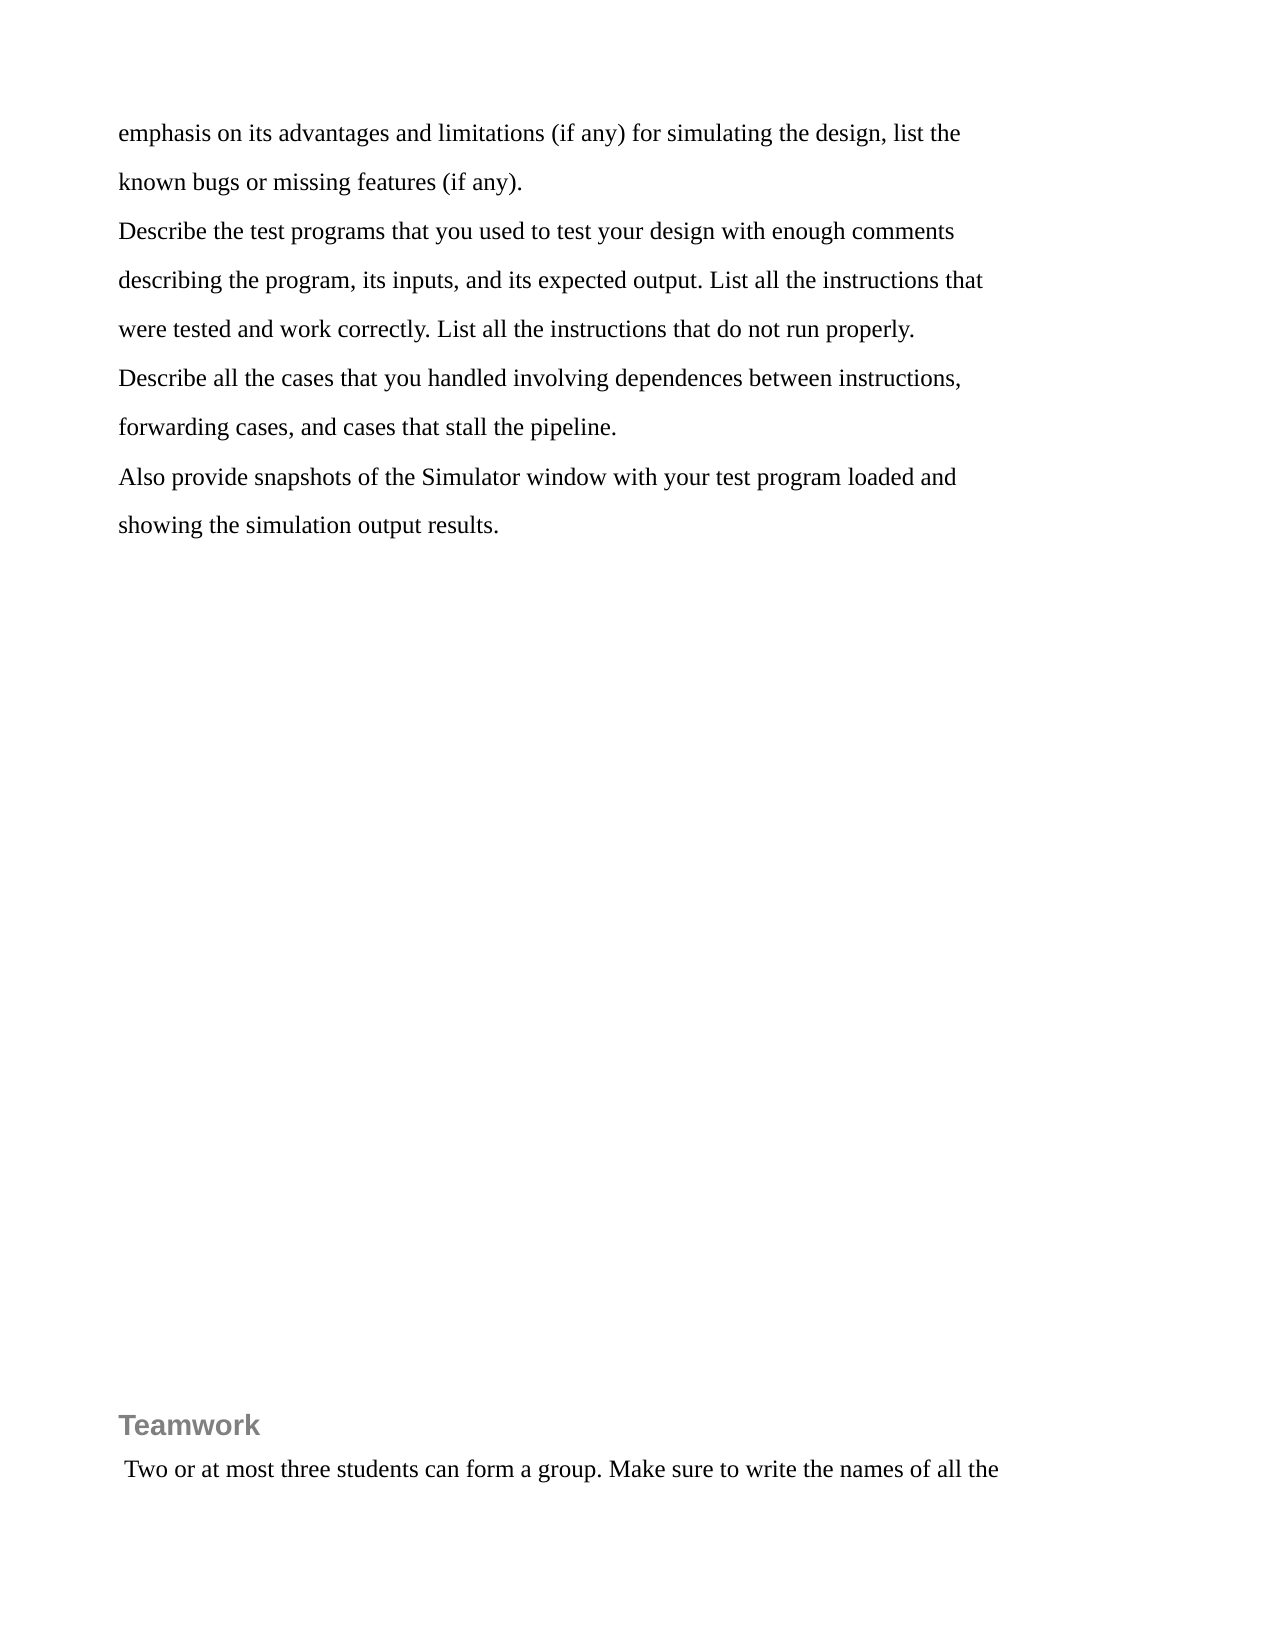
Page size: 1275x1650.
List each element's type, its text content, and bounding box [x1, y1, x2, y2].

text known bugs or missing features (if any). [118, 167, 1157, 196]
subtitle Teamwork [118, 1408, 1157, 1442]
text Describe all the cases that you handled involving dependences between instructions, [118, 363, 1157, 392]
text were tested and work correctly. List all the instructions that do not run properly. [118, 314, 1157, 343]
text emphasis on its advantages and limitations (if any) for simulating the design, list the [118, 118, 1157, 147]
text showing the simulation output results. [118, 511, 1157, 539]
text Two or at most three students can form a group. Make sure to write the names of all the [118, 1454, 1157, 1483]
text describing the program, its inputs, and its expected output. List all the instructions that [118, 265, 1157, 294]
text Also provide snapshots of the Simulator window with your test program loaded and [118, 462, 1157, 490]
text forwarding cases, and cases that stall the pipeline. [118, 412, 1157, 441]
text Describe the test programs that you used to test your design with enough comments [118, 216, 1157, 245]
